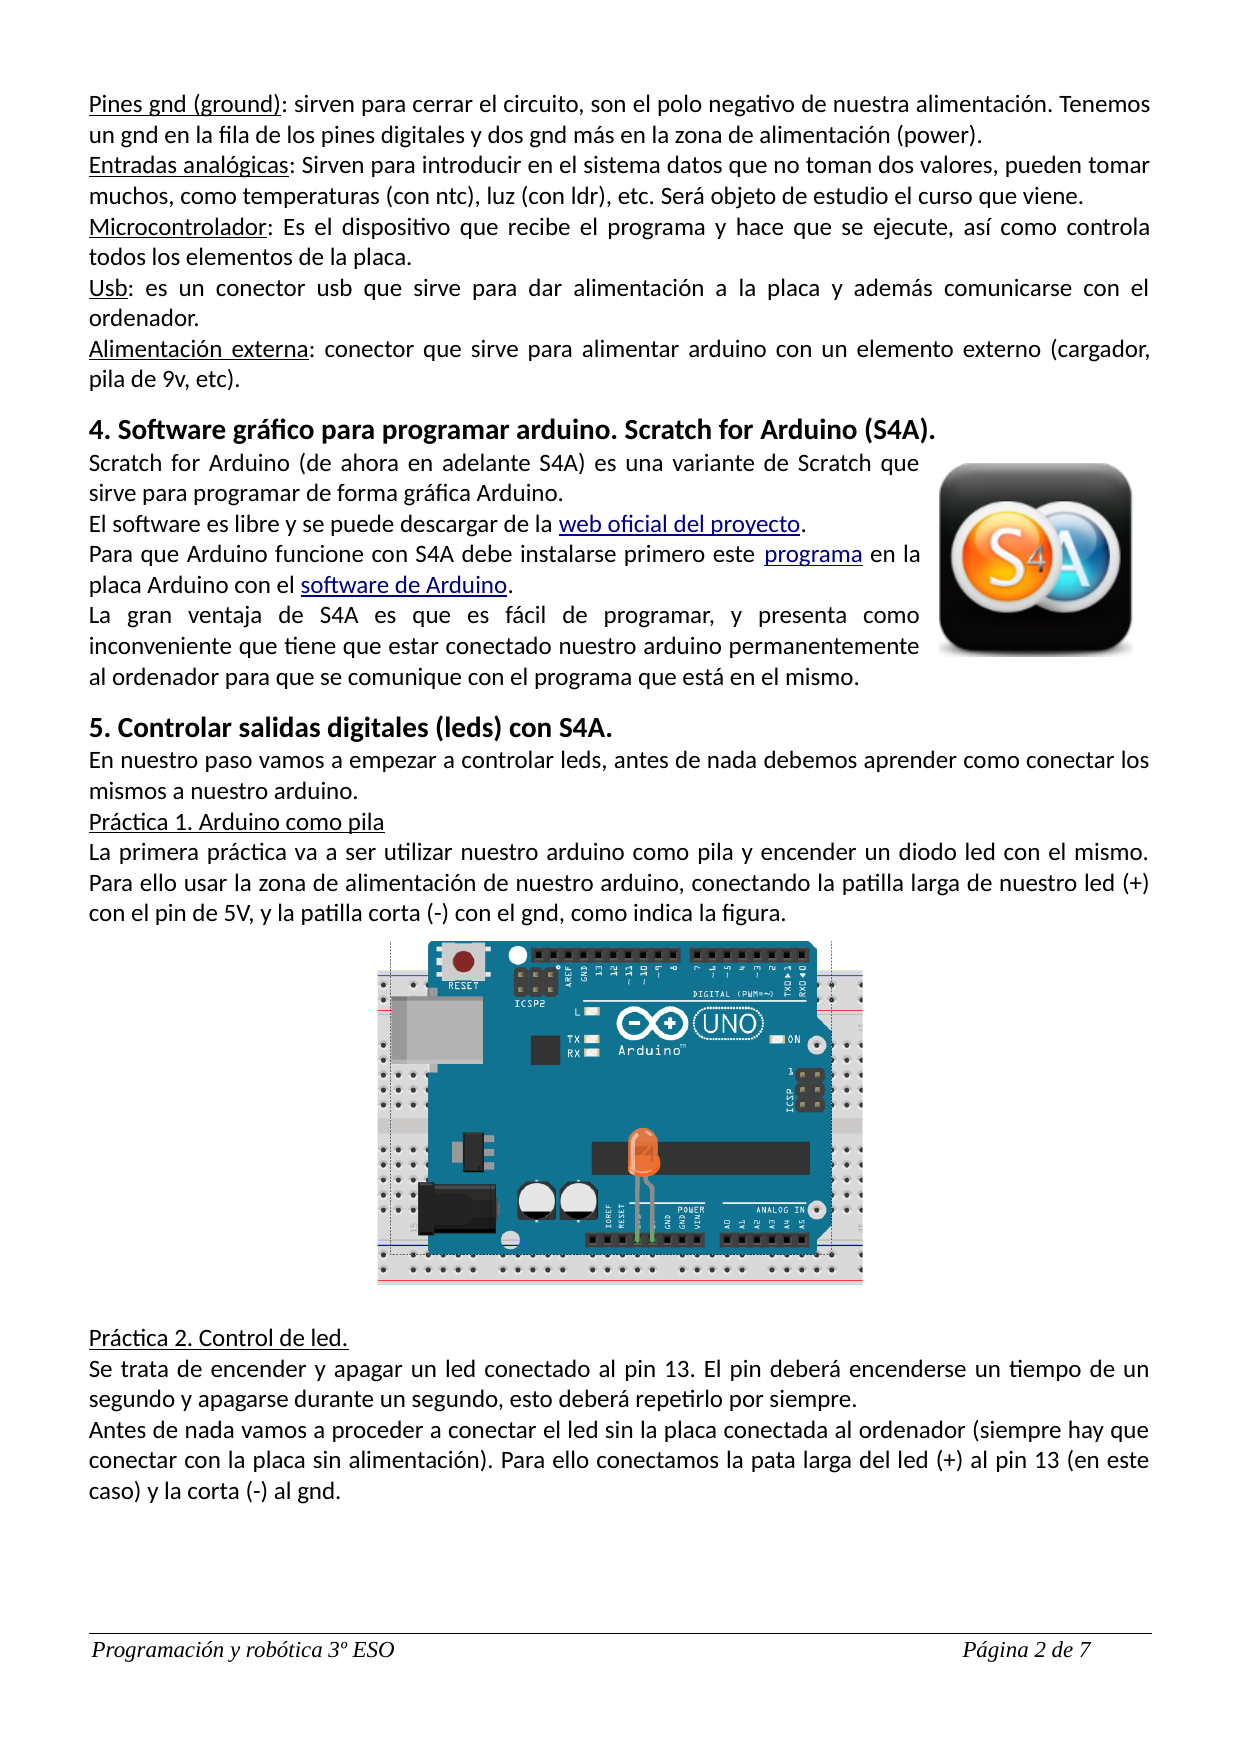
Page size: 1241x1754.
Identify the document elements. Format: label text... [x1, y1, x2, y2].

text Alimentación externa: conector que sirve para alimentar arduino con un elemento externo (cargador, pila de 9v, etc). [88, 333, 1152, 394]
text 5. Controlar salidas digitales (leds) con S4A. [88, 709, 1152, 744]
text Se trata de encender y apagar un led conectado al pin 13. El pin deberá encenderse un tiempo de un segundo y apagarse durante un segundo, esto deberá repetirlo por siempre. [88, 1353, 1152, 1414]
picture [938, 463, 1133, 657]
text La primera práctica va a ser utilizar nuestro arduino como pila y encender un diodo led con el mismo. Para ello usar la zona de alimentación de nuestro arduino, conectando la patilla larga de nuestro led (+) con el pin de 5V, y la patilla corta (-) con el gnd, como indica la figura. [88, 836, 1152, 928]
text Entradas analógicas: Sirven para introducir en el sistema datos que no toman dos valores, pueden tomar muchos, como temperaturas (con ntc), luz (con ldr), etc. Será objeto de estudio el curso que viene. [88, 149, 1152, 211]
text Práctica 2. Control de led. [88, 928, 1152, 1353]
text Práctica 1. Arduino como pila [88, 806, 1152, 836]
text Antes de nada vamos a proceder a conectar el led sin la placa conectada al ordenador (siempre hay que conectar con la placa sin alimentación). Para ello conectamos la pata larga del led (+) al pin 13 (en este caso) y la corta (-) al gnd. [88, 1414, 1152, 1506]
text Microcontrolador: Es el dispositivo que recibe el programa y hace que se ejecute, así como controla todos los elementos de la placa. [88, 211, 1152, 272]
text La gran ventaja de S4A es que es fácil de programar, y presenta como inconveniente que tiene que estar conectado nuestro arduino permanentemente al ordenador para que se comunique con el programa que está en el mismo. [88, 600, 1152, 691]
text 4. Software gráfico para programar arduino. Scratch for Arduino (S4A). [88, 411, 1152, 447]
text Scratch for Arduino (de ahora en adelante S4A) es una variante de Scratch que sirve para programar de forma gráfica Arduino. [88, 447, 1152, 508]
text Pines gnd (ground): sirven para cerrar el circuito, son el polo negativo de nuestra alimentación. Tenemos un gnd en la fila de los pines digitales y dos gnd más en la zona de alimentación (power). [88, 88, 1152, 149]
text En nuestro paso vamos a empezar a controlar leds, antes de nada debemos aprender como conectar los mismos a nuestro arduino. [88, 744, 1152, 806]
text Para que Arduino funcione con S4A debe instalarse primero este programa en la placa Arduino con el software de Arduino. [88, 539, 938, 600]
text Usb: es un conector usb que sirve para dar alimentación a la placa y además comunicarse con el ordenador. [88, 272, 1152, 333]
text El software es libre y se puede descargar de la web oficial del proyecto. [88, 508, 938, 539]
picture [377, 941, 863, 1323]
